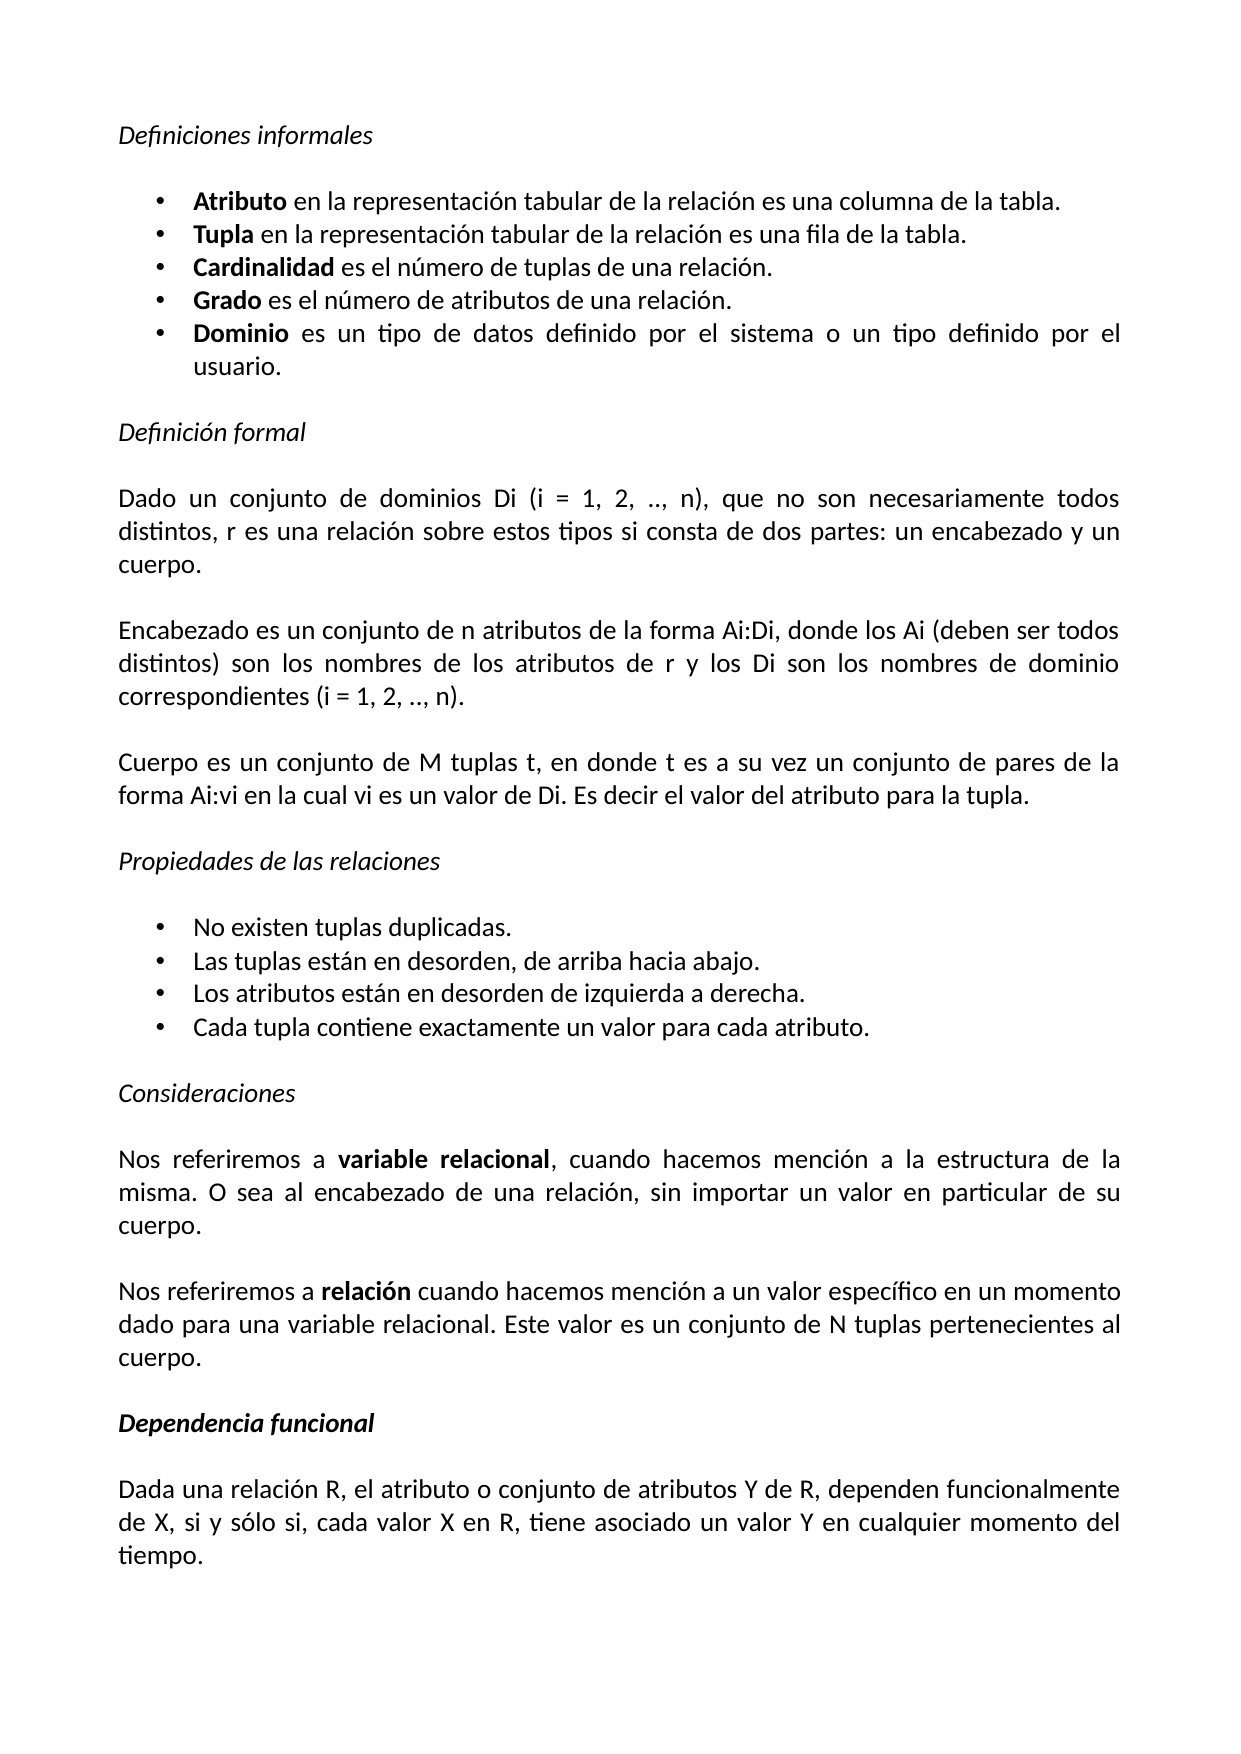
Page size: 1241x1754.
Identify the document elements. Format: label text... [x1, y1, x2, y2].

list Los atributos están en desorden de izquierda a derecha. [156, 977, 1122, 1010]
text Cuerpo es un conjunto de M tuplas t, en donde t es a su vez un conjunto de pares de la forma Ai:vi en la cual vi es un valor de Di. Es decir el valor del atributo para la tupla. [118, 746, 1122, 812]
list Grado es el número de atributos de una relación. [156, 283, 1122, 316]
text Dada una relación R, el atributo o conjunto de atributos Y de R, dependen funcionalmente de X, si y sólo si, cada valor X en R, tiene asociado un valor Y en cualquier momento del tiempo. [118, 1472, 1122, 1571]
text Dependencia funcional [118, 1406, 1122, 1439]
text Encabezado es un conjunto de n atributos de la forma Ai:Di, donde los Ai (deben ser todos distintos) son los nombres de los atributos de r y los Di son los nombres de dominio correspondientes (i = 1, 2, .., n). [118, 613, 1122, 712]
list Cardinalidad es el número de tuplas de una relación. [156, 250, 1122, 283]
text Definiciones informales [118, 118, 1122, 151]
text Nos referiremos a relación cuando hacemos mención a un valor específico en un momento dado para una variable relacional. Este valor es un conjunto de N tuplas pertenecientes al cuerpo. [118, 1274, 1122, 1373]
list Dominio es un tipo de datos definido por el sistema o un tipo definido por el usuario. [156, 316, 1122, 382]
text Dado un conjunto de dominios Di (i = 1, 2, .., n), que no son necesariamente todos distintos, r es una relación sobre estos tipos si consta de dos partes: un encabezado y un cuerpo. [118, 481, 1122, 580]
text Definición formal [118, 415, 1122, 448]
list Tupla en la representación tabular de la relación es una fila de la tabla. [156, 217, 1122, 250]
list Cada tupla contiene exactamente un valor para cada atributo. [156, 1010, 1122, 1043]
list Las tuplas están en desorden, de arriba hacia abajo. [156, 944, 1122, 977]
text Propiedades de las relaciones [118, 844, 1122, 878]
text Consideraciones [118, 1076, 1122, 1109]
list Atributo en la representación tabular de la relación es una columna de la tabla. [156, 184, 1122, 217]
text Nos referiremos a variable relacional, cuando hacemos mención a la estructura de la misma. O sea al encabezado de una relación, sin importar un valor en particular de su cuerpo. [118, 1142, 1122, 1241]
list No existen tuplas duplicadas. [156, 911, 1122, 944]
